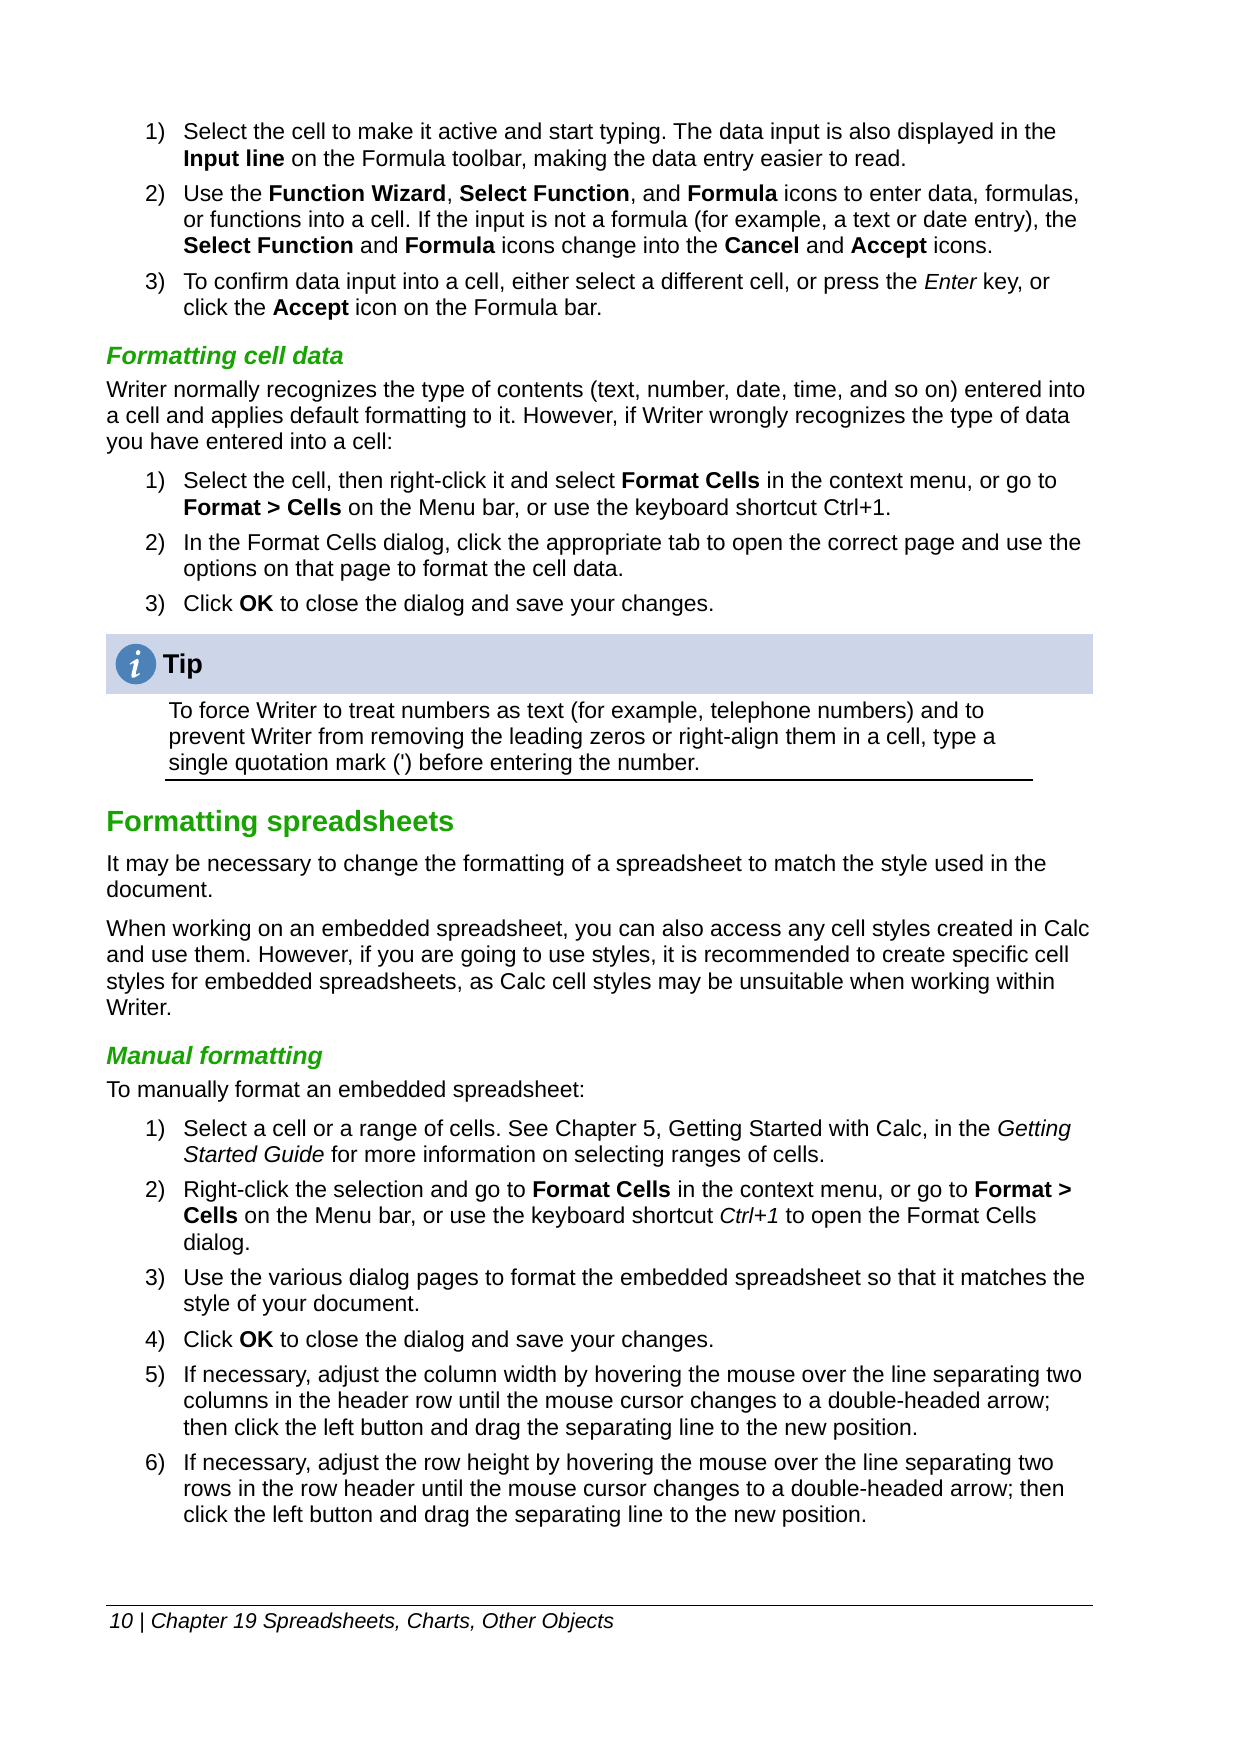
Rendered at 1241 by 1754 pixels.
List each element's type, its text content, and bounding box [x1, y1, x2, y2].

subtitle Formatting cell data [106, 341, 1093, 370]
list In the Format Cells dialog, click the appropriate tab to open the correct page and use the options on that page to format the cell data. [165, 529, 1093, 581]
list Use the various dialog pages to format the embedded spreadsheet so that it matches the style of your document. [165, 1264, 1093, 1317]
text To force Writer to treat numbers as text (for example, telephone numbers) and to prevent Writer from removing the leading zeros or right-align them in a cell, type a single quotation mark (') before entering the number. [165, 694, 1033, 779]
list To manually format an embedded spreadsheet: [106, 1076, 1093, 1102]
list Click OK to close the dialog and save your changes. [165, 590, 1093, 617]
text It may be necessary to change the formatting of a spreadsheet to match the style used in the document. [106, 850, 1093, 902]
list Select the cell, then right-click it and select Format Cells in the context menu, or go to Format > Cells on the Menu bar, or use the keyboard shortcut Ctrl+1. [165, 467, 1093, 520]
list Writer normally recognizes the type of contents (text, number, date, time, and so on) entered into a cell and applies default formatting to it. However, if Writer wrongly recognizes the type of data you have entered into a cell: [106, 376, 1093, 455]
list Select a cell or a range of cells. See Chapter 5, Getting Started with Calc, in the Getting Started Guide for more information on selecting ranges of cells. [165, 1114, 1093, 1167]
list If necessary, adjust the column width by hovering the mouse over the line separating two columns in the header row until the mouse cursor changes to a double-headed arrow; then click the left button and drag the separating line to the new position. [165, 1361, 1093, 1440]
list If necessary, adjust the row height by hovering the mouse over the line separating two rows in the row header until the mouse cursor changes to a double-headed arrow; then click the left button and drag the separating line to the new position. [165, 1449, 1093, 1528]
text When working on an embedded spreadsheet, you can also access any cell styles created in Calc and use them. However, if you are going to use styles, it is recommended to create specific cell styles for embedded spreadsheets, as Calc cell styles may be unsuitable when working within Writer. [106, 915, 1093, 1020]
subtitle Manual formatting [106, 1041, 1093, 1070]
subtitle Tip [106, 634, 1093, 694]
list Select the cell to make it active and start typing. The data input is also displayed in the Input line on the Formula toolbar, making the data entry easier to read. [165, 118, 1093, 171]
list Click OK to close the dialog and save your changes. [165, 1326, 1093, 1352]
list Right-click the selection and go to Format Cells in the context menu, or go to Format > Cells on the Menu bar, or use the keyboard shortcut Ctrl+1 to open the Format Cells dialog. [165, 1176, 1093, 1255]
subtitle Formatting spreadsheets [106, 804, 1093, 838]
list To confirm data input into a cell, either select a different cell, or press the Enter key, or click the Accept icon on the Formula bar. [165, 268, 1093, 320]
list Use the Function Wizard, Select Function, and Formula icons to enter data, formulas, or functions into a cell. If the input is not a formula (for example, a text or date entry), the Select Function and Formula icons change into the Cancel and Accept icons. [165, 180, 1093, 259]
